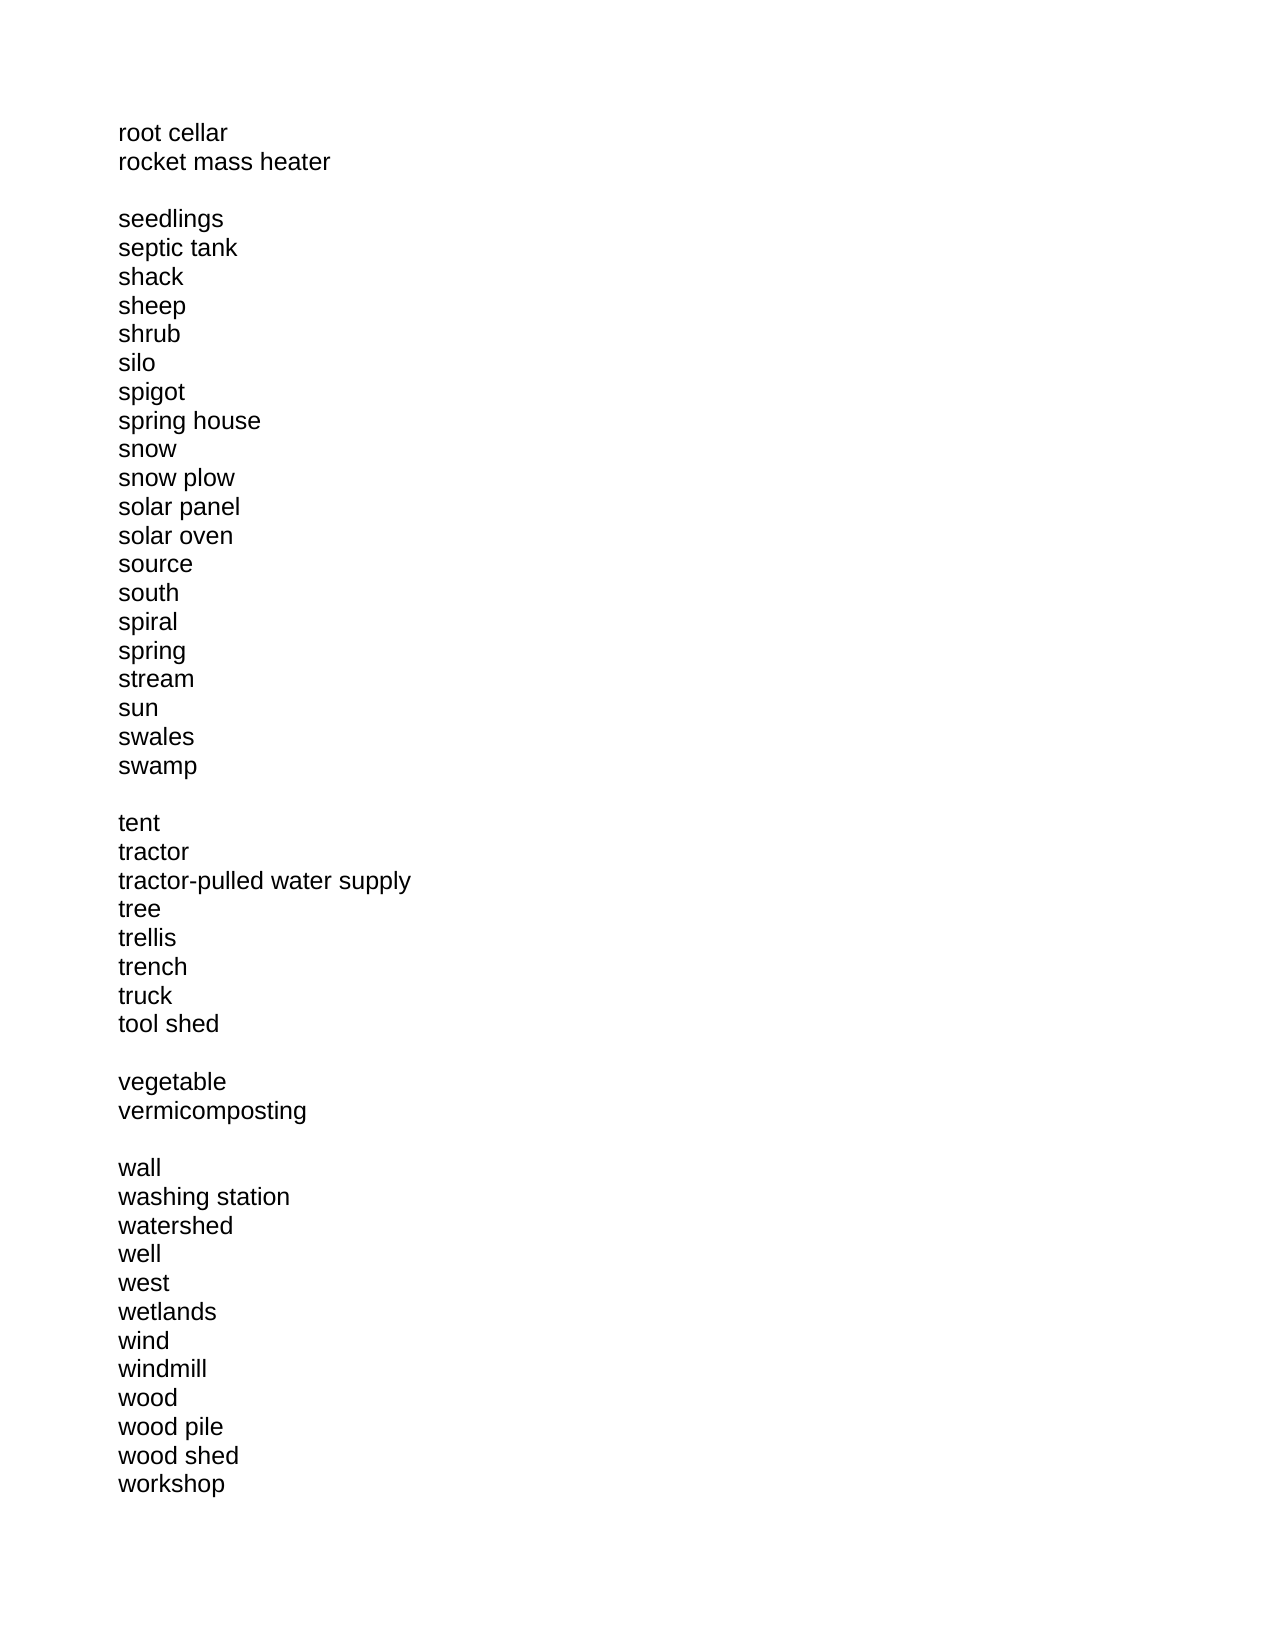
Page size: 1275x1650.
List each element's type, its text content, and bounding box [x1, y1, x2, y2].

text wood shed [118, 1441, 1157, 1469]
text solar oven [118, 521, 1157, 549]
text spigot [118, 377, 1157, 406]
text washing station [118, 1182, 1157, 1211]
text swales [118, 722, 1157, 751]
text west [118, 1268, 1157, 1297]
text root cellar [118, 118, 1157, 147]
text wetlands [118, 1297, 1157, 1326]
text workshop [118, 1469, 1157, 1498]
text tractor [118, 837, 1157, 866]
text tree [118, 894, 1157, 923]
text spring house [118, 406, 1157, 434]
text windmill [118, 1354, 1157, 1383]
text tractor-pulled water supply [118, 866, 1157, 894]
text sheep [118, 291, 1157, 319]
text shrub [118, 319, 1157, 348]
text swamp [118, 751, 1157, 779]
text wall [118, 1153, 1157, 1182]
text septic tank [118, 233, 1157, 262]
text snow plow [118, 463, 1157, 492]
text trellis [118, 923, 1157, 952]
text vermicomposting [118, 1096, 1157, 1124]
text wind [118, 1326, 1157, 1354]
text seedlings [118, 204, 1157, 233]
text rocket mass heater [118, 147, 1157, 176]
text truck [118, 981, 1157, 1009]
text wood pile [118, 1412, 1157, 1441]
text sun [118, 693, 1157, 722]
text silo [118, 348, 1157, 377]
text vegetable [118, 1067, 1157, 1096]
text shack [118, 262, 1157, 291]
text spiral [118, 607, 1157, 636]
text well [118, 1239, 1157, 1268]
text tent [118, 808, 1157, 837]
text south [118, 578, 1157, 607]
text spring [118, 636, 1157, 664]
text watershed [118, 1211, 1157, 1239]
text tool shed [118, 1009, 1157, 1038]
text solar panel [118, 492, 1157, 521]
text trench [118, 952, 1157, 981]
text wood [118, 1383, 1157, 1412]
text stream [118, 664, 1157, 693]
text snow [118, 434, 1157, 463]
text source [118, 549, 1157, 578]
